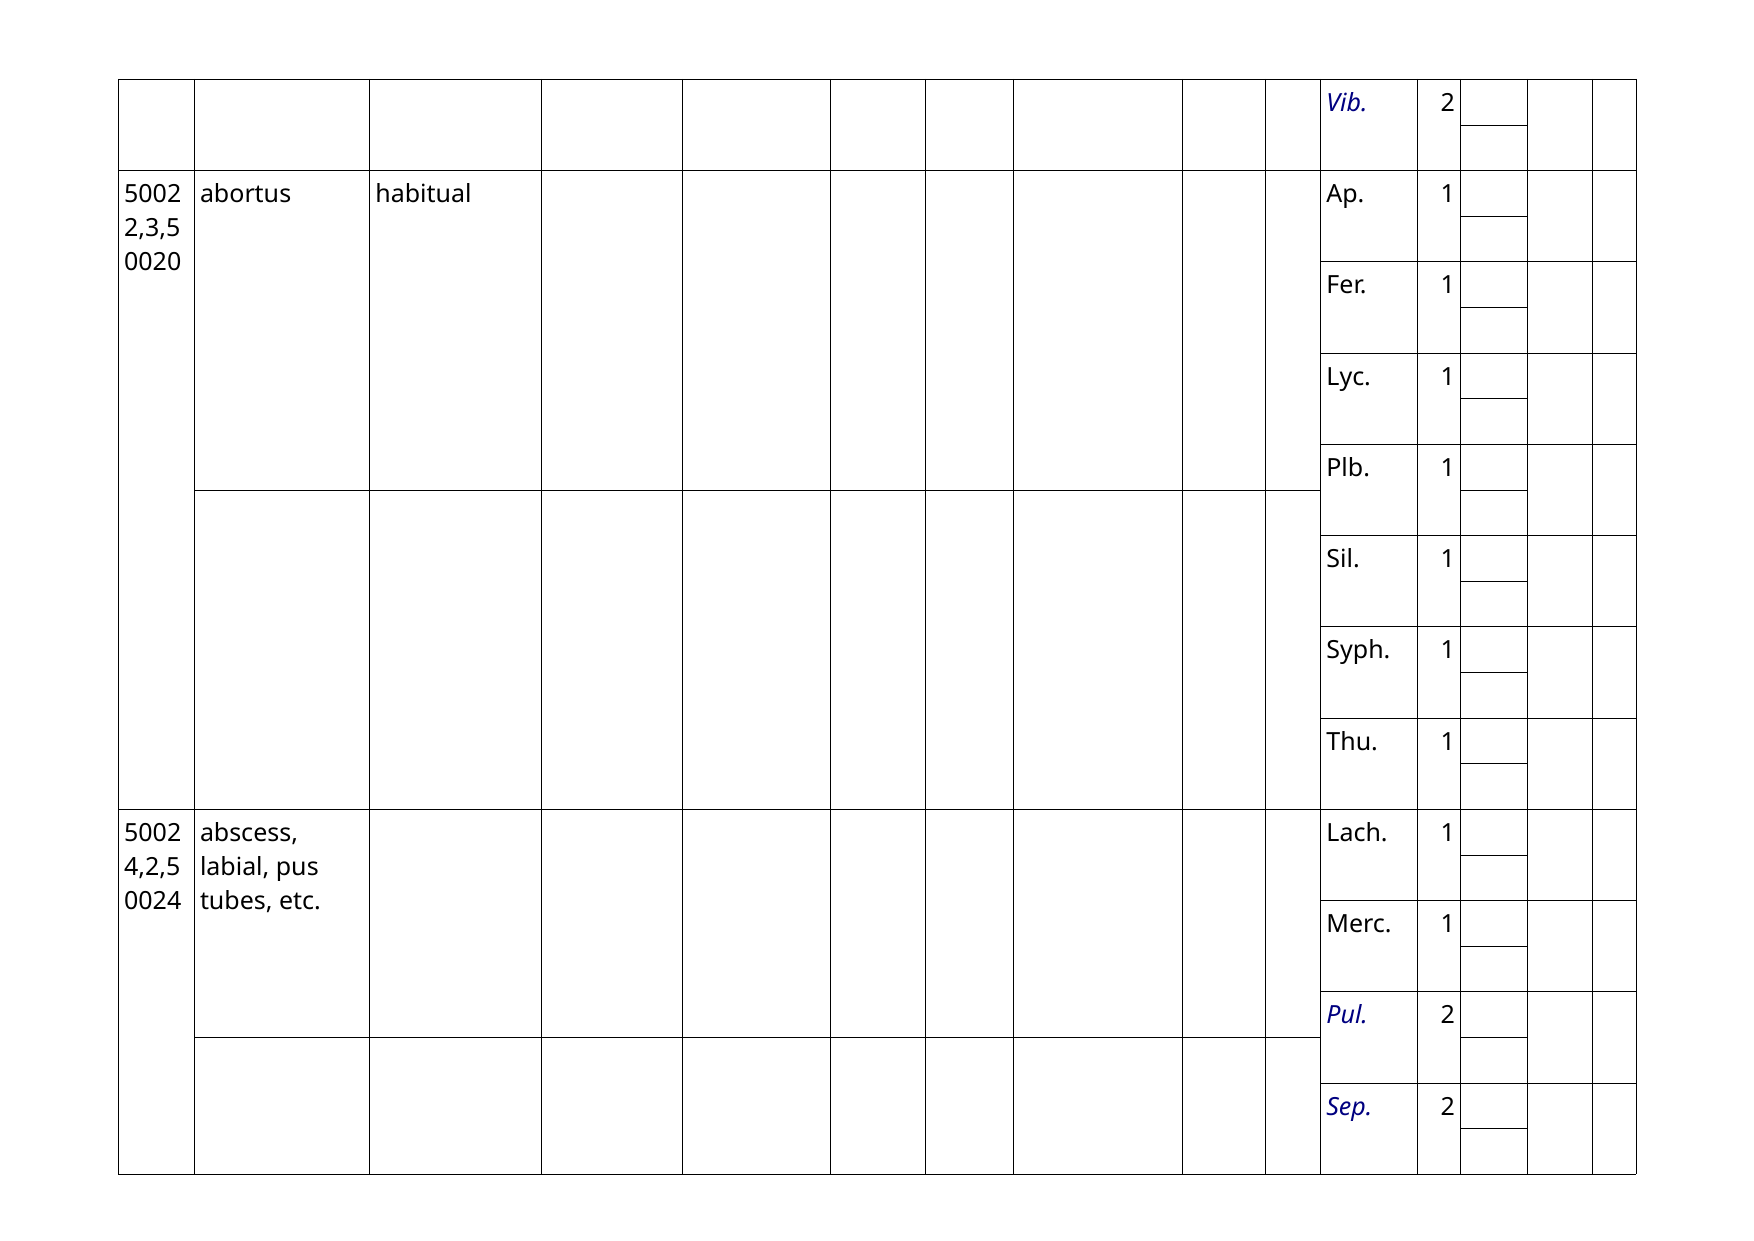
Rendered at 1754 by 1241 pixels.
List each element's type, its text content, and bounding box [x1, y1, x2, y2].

table_cell Merc. [1321, 901, 1417, 991]
table_cell [542, 80, 682, 170]
table_cell [1593, 992, 1636, 1083]
table_cell [1528, 901, 1592, 991]
table_cell [1593, 627, 1636, 718]
table_cell [926, 171, 1013, 489]
table_cell [542, 491, 682, 809]
table_cell [1461, 947, 1527, 991]
table_cell [1461, 354, 1527, 398]
table_cell [1461, 901, 1527, 946]
table_cell 2 [1418, 992, 1460, 1083]
table_cell [831, 80, 925, 170]
table_cell [1014, 491, 1182, 809]
table_cell [1461, 308, 1527, 353]
table_cell [683, 810, 830, 1037]
table_cell 50022,3,50020 [119, 171, 194, 809]
table_cell [1528, 354, 1592, 444]
table_cell [1461, 536, 1527, 581]
table_cell [1593, 171, 1636, 261]
table_cell [1183, 171, 1265, 489]
table_cell habitual [370, 171, 541, 489]
table_cell Plb. [1321, 445, 1417, 535]
table_cell [1528, 627, 1592, 718]
table_cell [1461, 856, 1527, 900]
table_cell [1461, 764, 1527, 809]
table_cell [542, 171, 682, 489]
table_cell [370, 810, 541, 1037]
table_cell [1593, 1084, 1636, 1174]
table_cell [1528, 719, 1592, 809]
table_cell [1528, 1084, 1592, 1174]
table_cell [1461, 810, 1527, 854]
table_cell [1014, 1038, 1182, 1174]
table_cell 1 [1418, 627, 1460, 718]
table_cell [1593, 719, 1636, 809]
table_cell Vib. [1321, 80, 1417, 170]
table_cell [1528, 992, 1592, 1083]
table_cell [195, 1038, 369, 1174]
table_cell [926, 491, 1013, 809]
table_cell [1461, 80, 1527, 124]
table_cell [1593, 354, 1636, 444]
table_cell [831, 171, 925, 489]
table_cell [1266, 1038, 1320, 1174]
table_cell [1593, 901, 1636, 991]
table_cell [831, 1038, 925, 1174]
table_cell [370, 80, 541, 170]
table_cell [542, 810, 682, 1037]
table_cell 1 [1418, 810, 1460, 900]
table_cell [1461, 582, 1527, 626]
table_cell [1266, 171, 1320, 489]
table_cell Ap. [1321, 171, 1417, 261]
table_cell [683, 1038, 830, 1174]
table_cell [1593, 262, 1636, 353]
table_cell Fer. [1321, 262, 1417, 353]
table_cell [1183, 810, 1265, 1037]
table_cell 2 [1418, 1084, 1460, 1174]
table_cell [1014, 810, 1182, 1037]
table_cell [119, 80, 194, 170]
table_cell abscess, labial, pus tubes, etc. [195, 810, 369, 1037]
table_cell [926, 1038, 1013, 1174]
table_cell [370, 1038, 541, 1174]
table_cell [683, 80, 830, 170]
table_cell [1528, 262, 1592, 353]
table_cell [1266, 810, 1320, 1037]
table_cell [1528, 810, 1592, 900]
table_cell 1 [1418, 901, 1460, 991]
table_cell [1593, 810, 1636, 900]
table_cell [1461, 262, 1527, 307]
table_cell [1461, 1084, 1527, 1128]
table_cell [831, 491, 925, 809]
table_cell [1266, 491, 1320, 809]
table_cell Thu. [1321, 719, 1417, 809]
table_cell [926, 810, 1013, 1037]
table_cell Sil. [1321, 536, 1417, 626]
table_cell [1183, 1038, 1265, 1174]
table_cell [1593, 445, 1636, 535]
table_cell [1183, 80, 1265, 170]
table_cell Lyc. [1321, 354, 1417, 444]
table_cell 50024,2,50024 [119, 810, 194, 1174]
table_cell 1 [1418, 354, 1460, 444]
table_cell [1461, 719, 1527, 763]
table_cell [1461, 126, 1527, 170]
table_cell [1593, 80, 1636, 170]
table_cell 2 [1418, 80, 1460, 170]
table_cell [370, 491, 541, 809]
table_cell [1528, 536, 1592, 626]
table_cell [1461, 1038, 1527, 1083]
table_cell [1461, 1129, 1527, 1174]
table_cell 1 [1418, 536, 1460, 626]
table_cell [1014, 171, 1182, 489]
table_cell 1 [1418, 719, 1460, 809]
table_cell [683, 491, 830, 809]
table_cell [195, 491, 369, 809]
table_cell [1014, 80, 1182, 170]
table_cell [1461, 992, 1527, 1037]
table_cell [1461, 673, 1527, 718]
table_cell [1461, 217, 1527, 261]
table_cell abortus [195, 171, 369, 489]
table_cell [195, 80, 369, 170]
table_cell [683, 171, 830, 489]
table_cell 1 [1418, 262, 1460, 353]
table_cell [926, 80, 1013, 170]
table_cell [1593, 536, 1636, 626]
table_cell 1 [1418, 445, 1460, 535]
table_cell Sep. [1321, 1084, 1417, 1174]
table_cell [1461, 491, 1527, 535]
table_cell [1183, 491, 1265, 809]
table_cell [1461, 171, 1527, 216]
table_cell [1528, 445, 1592, 535]
table_cell [1266, 80, 1320, 170]
table_cell [1461, 399, 1527, 444]
table_cell Lach. [1321, 810, 1417, 900]
table_cell [1528, 80, 1592, 170]
table_cell [1461, 445, 1527, 489]
table_cell [831, 810, 925, 1037]
table_cell [1528, 171, 1592, 261]
table_cell 1 [1418, 171, 1460, 261]
table_cell [542, 1038, 682, 1174]
table_cell Pul. [1321, 992, 1417, 1083]
table_cell [1461, 627, 1527, 672]
table_cell Syph. [1321, 627, 1417, 718]
